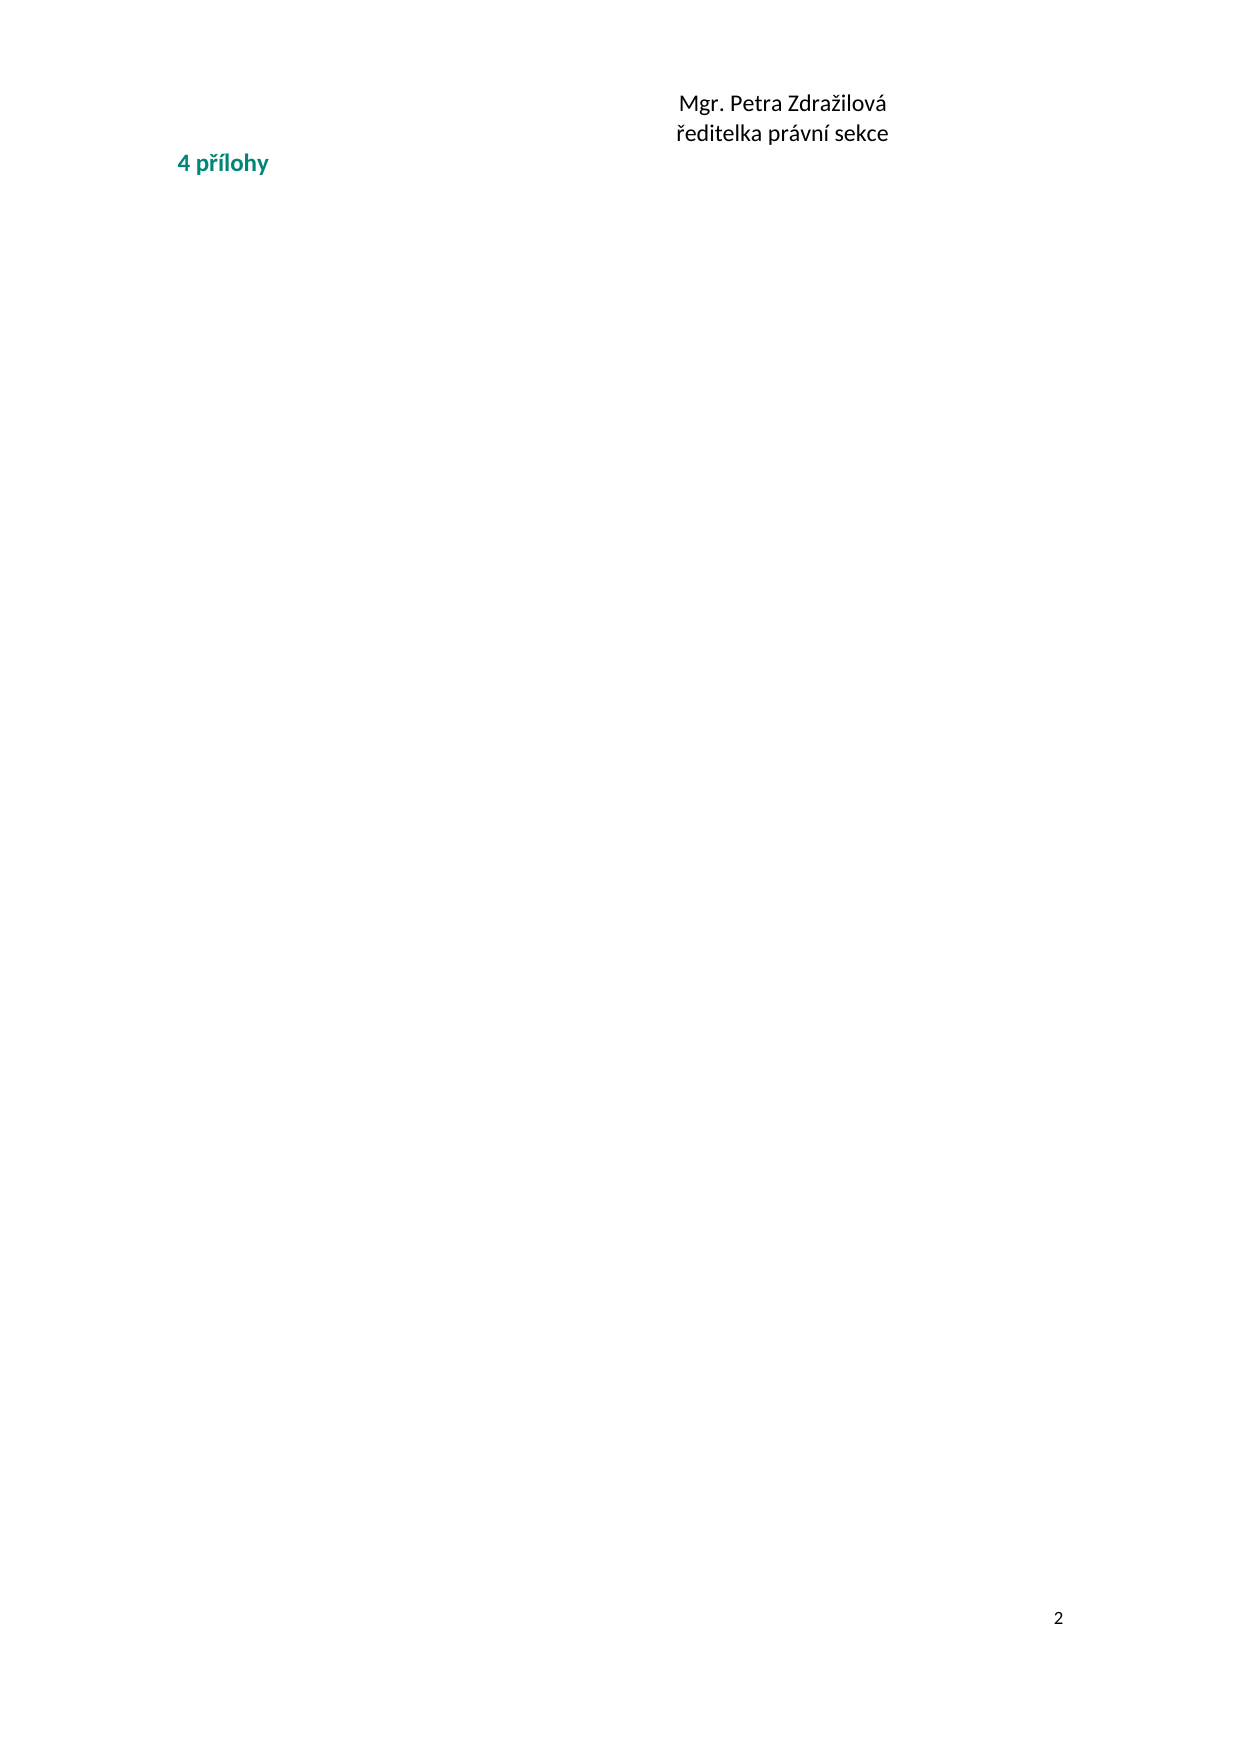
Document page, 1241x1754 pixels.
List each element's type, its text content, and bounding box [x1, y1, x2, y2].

text ředitelka právní sekce [502, 118, 1063, 147]
text Mgr. Petra Zdražilová [502, 88, 1063, 118]
text 4 přílohy [177, 147, 1063, 178]
